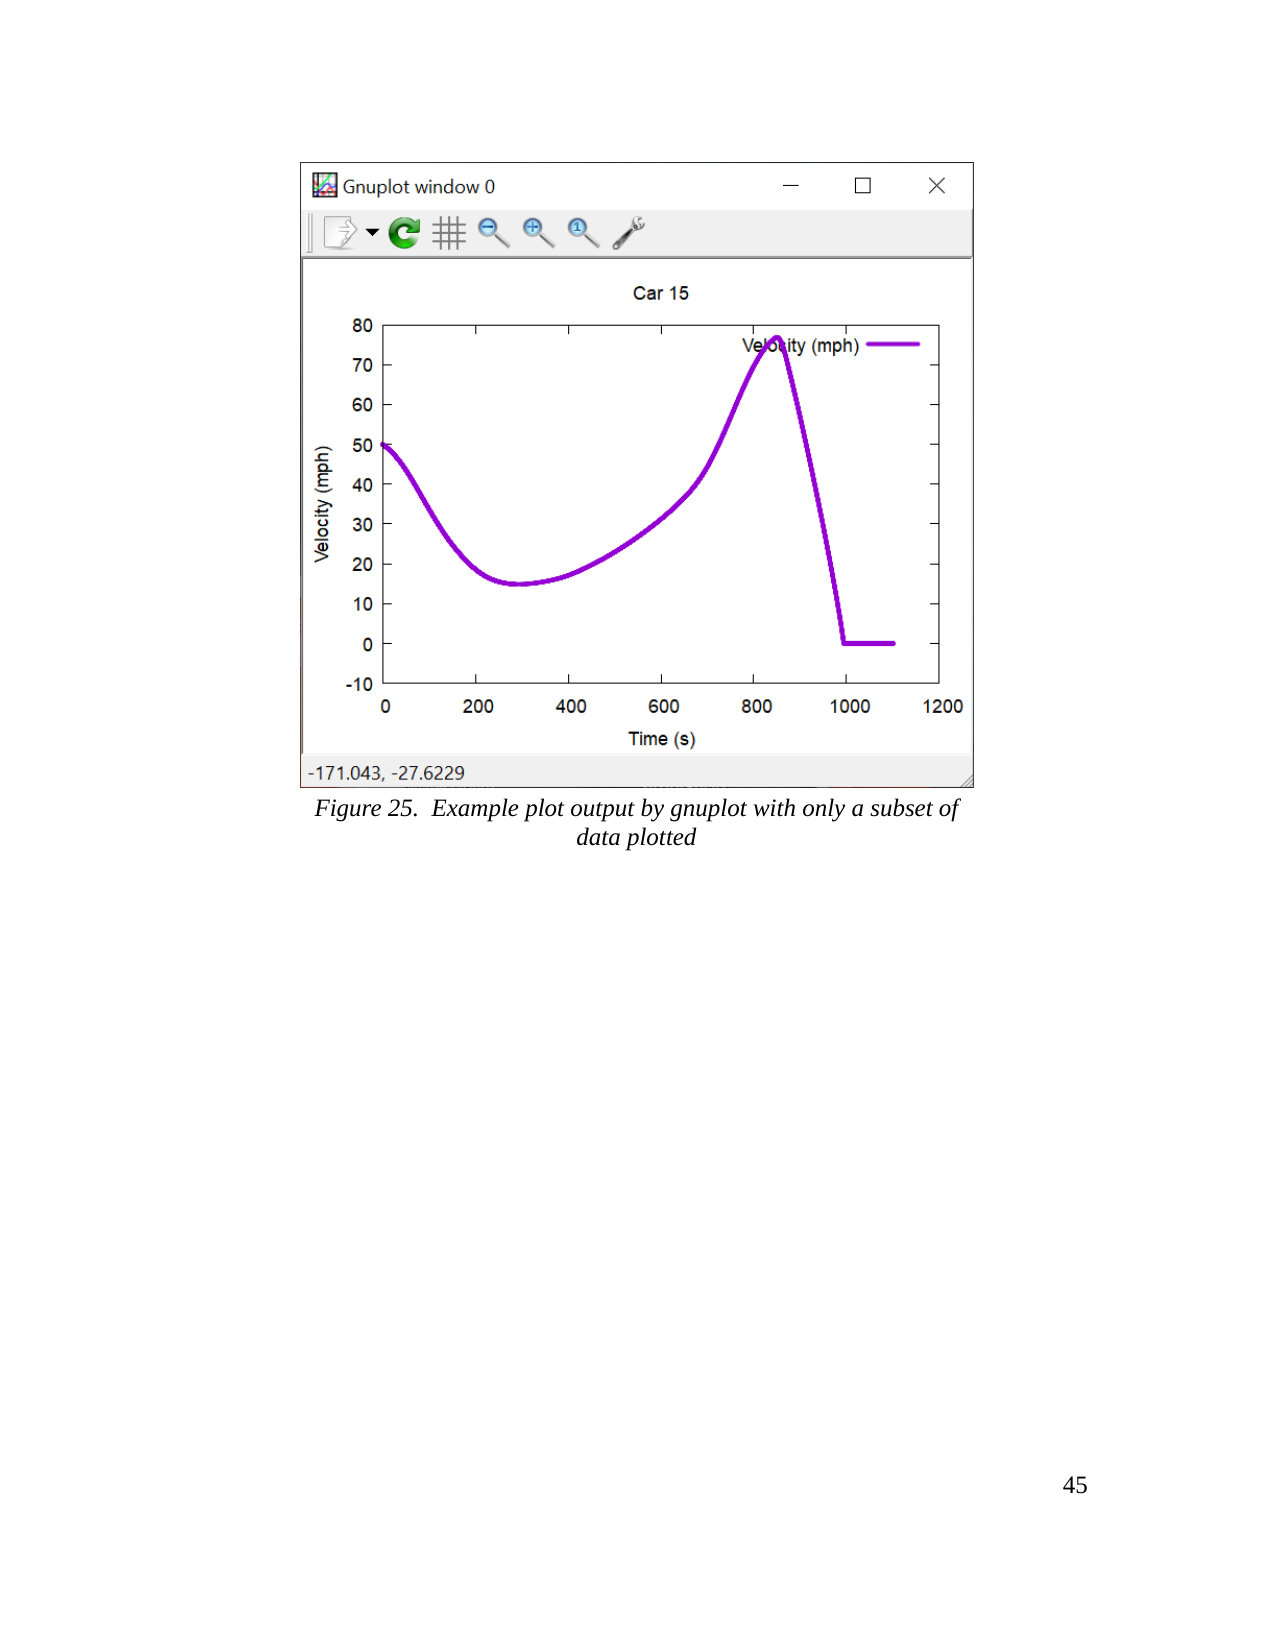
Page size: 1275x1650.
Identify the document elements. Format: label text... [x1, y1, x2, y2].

text Figure 25. Example plot output by gnuplot with only a subset of data plotted [300, 788, 975, 850]
picture [300, 162, 976, 788]
